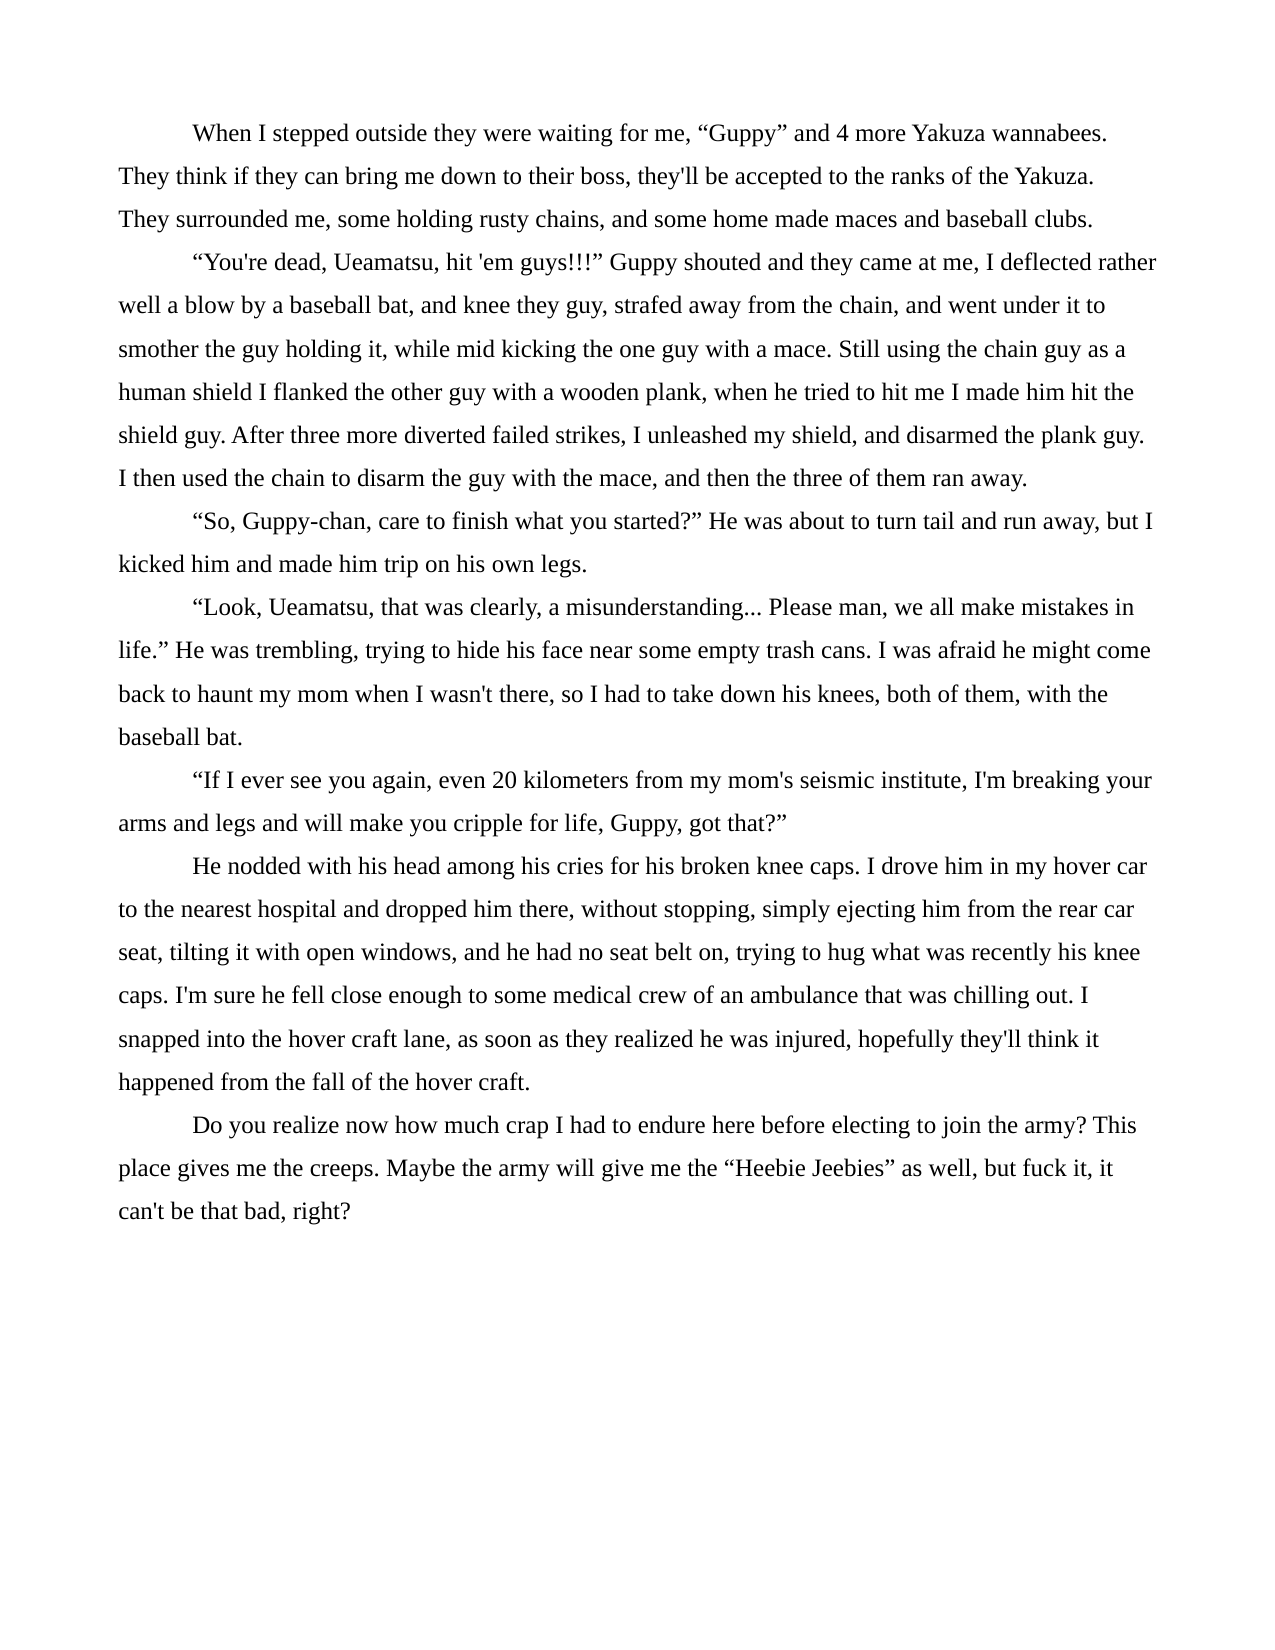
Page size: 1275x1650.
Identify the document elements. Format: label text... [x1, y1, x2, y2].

text “So, Guppy-chan, care to finish what you started?” He was about to turn tail and run away, but I kicked him and made him trip on his own legs. [118, 506, 1157, 578]
text Do you realize now how much crap I had to endure here before electing to join the army? This place gives me the creeps. Maybe the army will give me the “Heebie Jeebies” as well, but fuck it, it can't be that bad, right? [118, 1110, 1157, 1225]
text When I stepped outside they were waiting for me, “Guppy” and 4 more Yakuza wannabees. [118, 118, 1157, 147]
text He nodded with his head among his cries for his broken knee caps. I drove him in my hover car to the nearest hospital and dropped him there, without stopping, simply ejecting him from the rear car seat, tilting it with open windows, and he had no seat belt on, trying to hug what was recently his knee caps. I'm sure he fell close enough to some medical crew of an ambulance that was chilling out. I snapped into the hover craft lane, as soon as they realized he was injured, hopefully they'll think it happened from the fall of the hover craft. [118, 851, 1157, 1096]
text “Look, Ueamatsu, that was clearly, a misunderstanding... Please man, we all make mistakes in life.” He was trembling, trying to hide his face near some empty trash cans. I was afraid he might come back to haunt my mom when I wasn't there, so I had to take down his knees, both of them, with the baseball bat. [118, 592, 1157, 751]
text “If I ever see you again, even 20 kilometers from my mom's seismic institute, I'm breaking your arms and legs and will make you cripple for life, Guppy, got that?” [118, 765, 1157, 837]
text They surrounded me, some holding rusty chains, and some home made maces and baseball clubs. [118, 204, 1157, 233]
text “You're dead, Ueamatsu, hit 'em guys!!!” Guppy shouted and they came at me, I deflected rather well a blow by a baseball bat, and knee they guy, strafed away from the chain, and went under it to smother the guy holding it, while mid kicking the one guy with a mace. Still using the chain guy as a human shield I flanked the other guy with a wooden plank, when he tried to hit me I made him hit the shield guy. After three more diverted failed strikes, I unleashed my shield, and disarmed the plank guy. [118, 247, 1157, 449]
text I then used the chain to disarm the guy with the mace, and then the three of them ran away. [118, 463, 1157, 492]
text They think if they can bring me down to their boss, they'll be accepted to the ranks of the Yakuza. [118, 161, 1157, 190]
